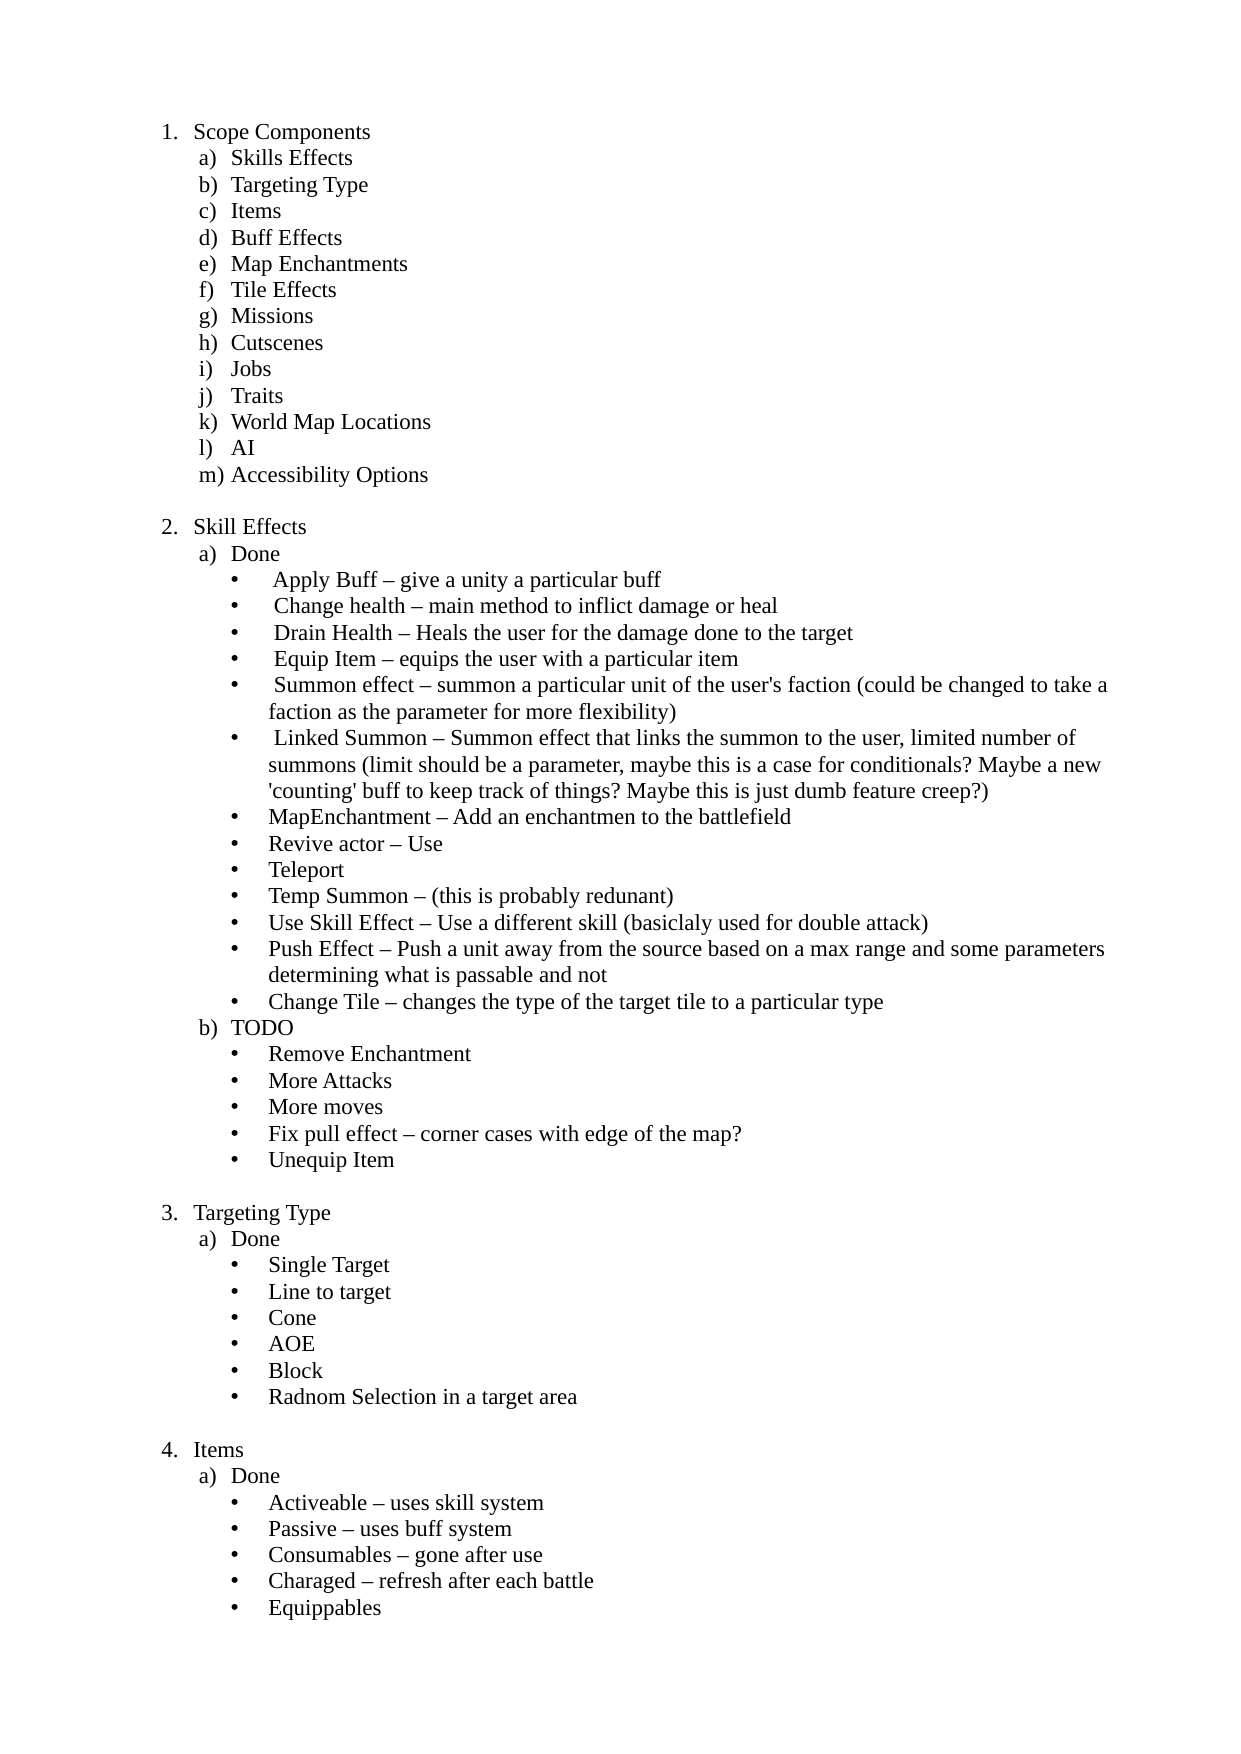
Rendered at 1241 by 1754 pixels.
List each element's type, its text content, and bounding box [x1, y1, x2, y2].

list Items [156, 1436, 1122, 1462]
list Equip Item – equips the user with a particular item [231, 645, 1122, 672]
list Unequip Item [231, 1146, 1122, 1172]
list Passive – uses buff system [231, 1515, 1122, 1541]
list Tile Effects [193, 276, 1122, 303]
list Map Enchantments [193, 250, 1122, 276]
list TODO [193, 1014, 1122, 1041]
list Traits [193, 382, 1122, 408]
list Missions [193, 303, 1122, 329]
list Skill Effects [156, 513, 1122, 540]
list Block [231, 1357, 1122, 1383]
list Charaged – refresh after each battle [231, 1568, 1122, 1594]
list Done [193, 540, 1122, 566]
list Targeting Type [193, 171, 1122, 197]
list Radnom Selection in a target area [231, 1383, 1122, 1409]
list Cutscenes [193, 329, 1122, 355]
list Done [193, 1225, 1122, 1251]
list Consumables – gone after use [231, 1541, 1122, 1568]
list AOE [231, 1330, 1122, 1357]
list Single Target [231, 1251, 1122, 1278]
list Drain Health – Heals the user for the damage done to the target [231, 619, 1122, 645]
list Targeting Type [156, 1199, 1122, 1225]
list Skills Effects [193, 144, 1122, 171]
list Done [193, 1462, 1122, 1488]
list MapEnchantment – Add an enchantmen to the battlefield [231, 803, 1122, 830]
list World Map Locations [193, 408, 1122, 434]
list Scope Components [156, 118, 1122, 144]
list Accessibility Options [193, 461, 1122, 487]
list Change Tile – changes the type of the target tile to a particular type [231, 988, 1122, 1014]
list Use Skill Effect – Use a different skill (basiclaly used for double attack) [231, 909, 1122, 935]
list Remove Enchantment [231, 1041, 1122, 1067]
list Linked Summon – Summon effect that links the summon to the user, limited number of summons (limit should be a parameter, maybe this is a case for conditionals? Maybe a new 'counting' buff to keep track of things? Maybe this is just dumb feature creep?) [231, 724, 1122, 803]
list Teleport [231, 856, 1122, 882]
list Temp Summon – (this is probably redunant) [231, 882, 1122, 909]
list Push Effect – Push a unit away from the source based on a max range and some parameters determining what is passable and not [231, 935, 1122, 988]
list Summon effect – summon a particular unit of the user's faction (could be changed to take a faction as the parameter for more flexibility) [231, 672, 1122, 724]
list Line to target [231, 1278, 1122, 1304]
list Apply Buff – give a unity a particular buff [231, 566, 1122, 592]
list Items [193, 197, 1122, 223]
list AI [193, 434, 1122, 461]
list Buff Effects [193, 223, 1122, 250]
list Cone [231, 1304, 1122, 1330]
list More moves [231, 1093, 1122, 1119]
list Equippables [231, 1594, 1122, 1620]
list Change health – main method to inflict damage or heal [231, 592, 1122, 619]
list Fix pull effect – corner cases with edge of the map? [231, 1119, 1122, 1146]
list Jobs [193, 355, 1122, 382]
list More Attacks [231, 1067, 1122, 1093]
list Revive actor – Use [231, 830, 1122, 856]
list Activeable – uses skill system [231, 1488, 1122, 1515]
